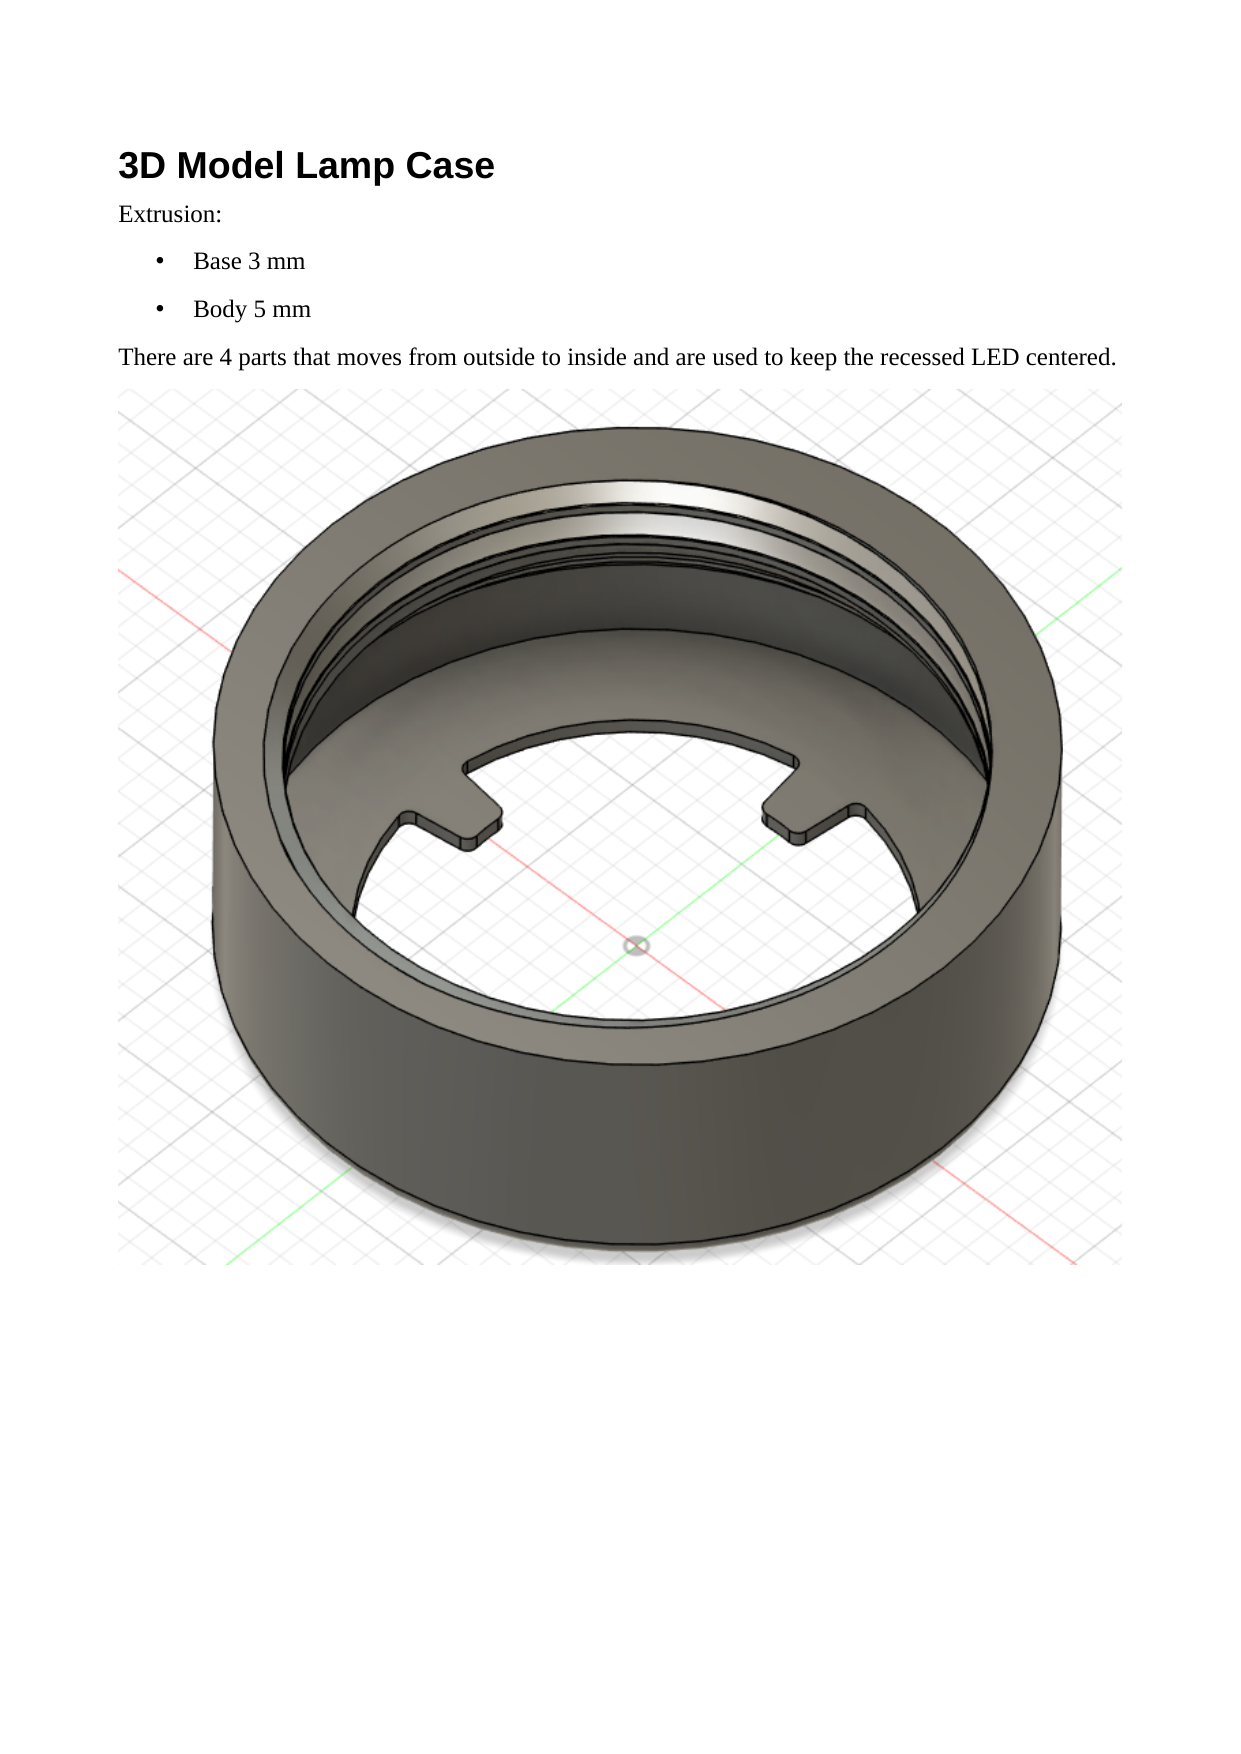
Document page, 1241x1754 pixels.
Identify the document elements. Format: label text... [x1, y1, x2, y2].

list Base 3 mm [156, 246, 1122, 275]
subtitle 3D Model Lamp Case [118, 143, 1122, 186]
text There are 4 parts that moves from outside to inside and are used to keep the recessed LED centered. [118, 342, 1122, 370]
picture [118, 389, 1123, 1265]
list Body 5 mm [156, 294, 1122, 323]
text Extrusion: [118, 199, 1122, 227]
